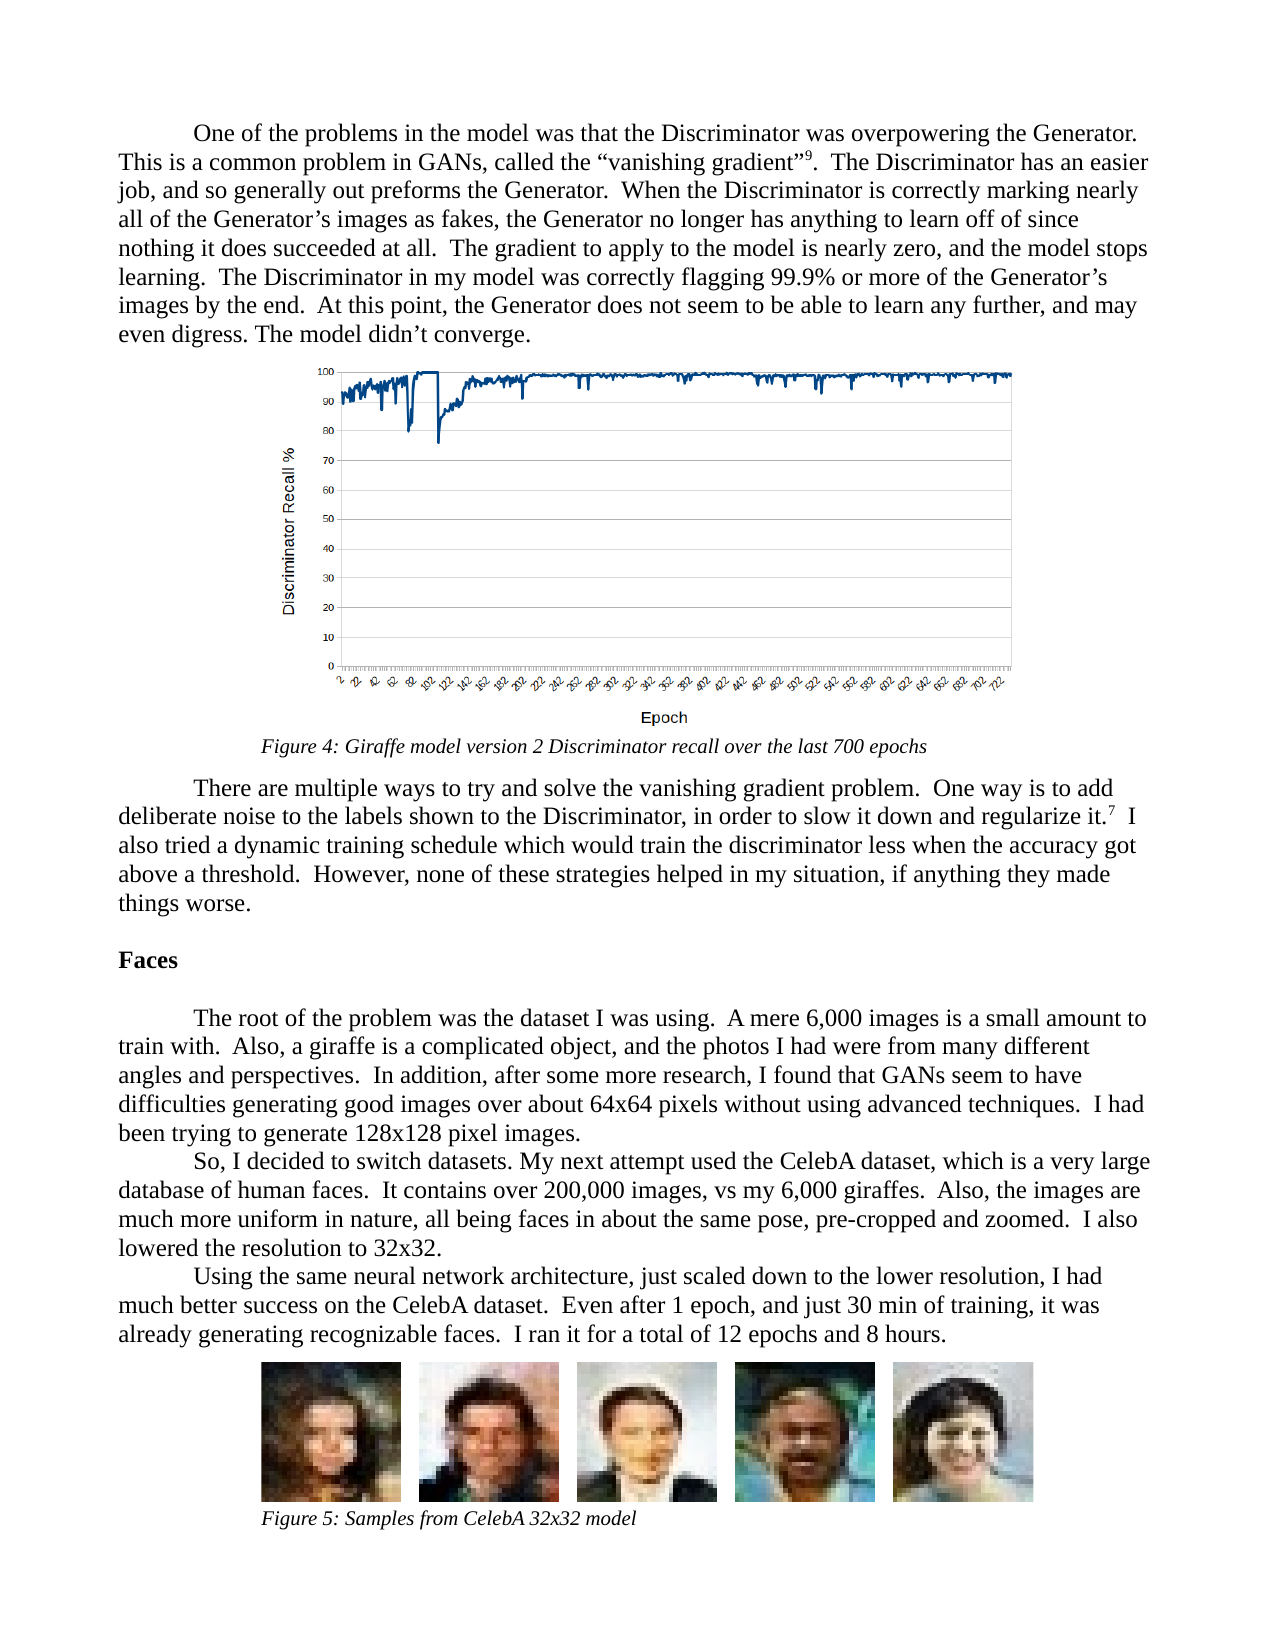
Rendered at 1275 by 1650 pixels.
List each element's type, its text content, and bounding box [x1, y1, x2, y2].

picture [260, 360, 1015, 729]
text [261, 1349, 1033, 1362]
text Figure 5: Samples from CelebA 32x32 model [261, 1502, 1033, 1530]
text The root of the problem was the dataset I was using. A mere 6,000 images is a small amount to train with. Also, a giraffe is a complicated object, and the photos I had were from many different angles and perspectives. In addition, after some more research, I found that GANs seem to have difficulties generating good images over about 64x64 pixels without using advanced techniques. I had been trying to generate 128x128 pixel images. [118, 1003, 1157, 1146]
text One of the problems in the model was that the Discriminator was overpowering the Generator. This is a common problem in GANs, called the “vanishing gradient”. The Discriminator has an easier job, and so generally out preforms the Generator. When the Discriminator is correctly marking nearly all of the Generator’s images as fakes, the Generator no longer has anything to learn off of since nothing it does succeeded at all. The gradient to apply to the model is nearly zero, and the model stops learning. The Discriminator in my model was correctly flagging 99.9% or more of the Generator’s images by the end. At this point, the Generator does not seem to be able to learn any further, and may even digress. The model didn’t converge. [118, 118, 1157, 348]
text Figure 4: Giraffe model version 2 Discriminator recall over the last 700 epochs [261, 729, 1014, 758]
text Faces [118, 945, 1157, 974]
text There are multiple ways to try and solve the vanishing gradient problem. One way is to add deliberate noise to the labels shown to the Discriminator, in order to slow it down and regularize it.7 I also tried a dynamic training schedule which would train the discriminator less when the accuracy got above a threshold. However, none of these strategies helped in my situation, if anything they made things worse. [118, 348, 1157, 916]
text So, I decided to switch datasets. My next attempt used the CelebA dataset, which is a very large database of human faces. It contains over 200,000 images, vs my 6,000 giraffes. Also, the images are much more uniform in nature, all being faces in about the same pose, pre-cropped and zoomed. I also lowered the resolution to 32x32. [118, 1146, 1157, 1261]
picture [261, 1362, 1034, 1502]
text Using the same neural network architecture, just scaled down to the lower resolution, I had much better success on the CelebA dataset. Even after 1 epoch, and just 30 min of training, it was already generating recognizable faces. I ran it for a total of 12 epochs and 8 hours. [118, 1261, 1157, 1348]
